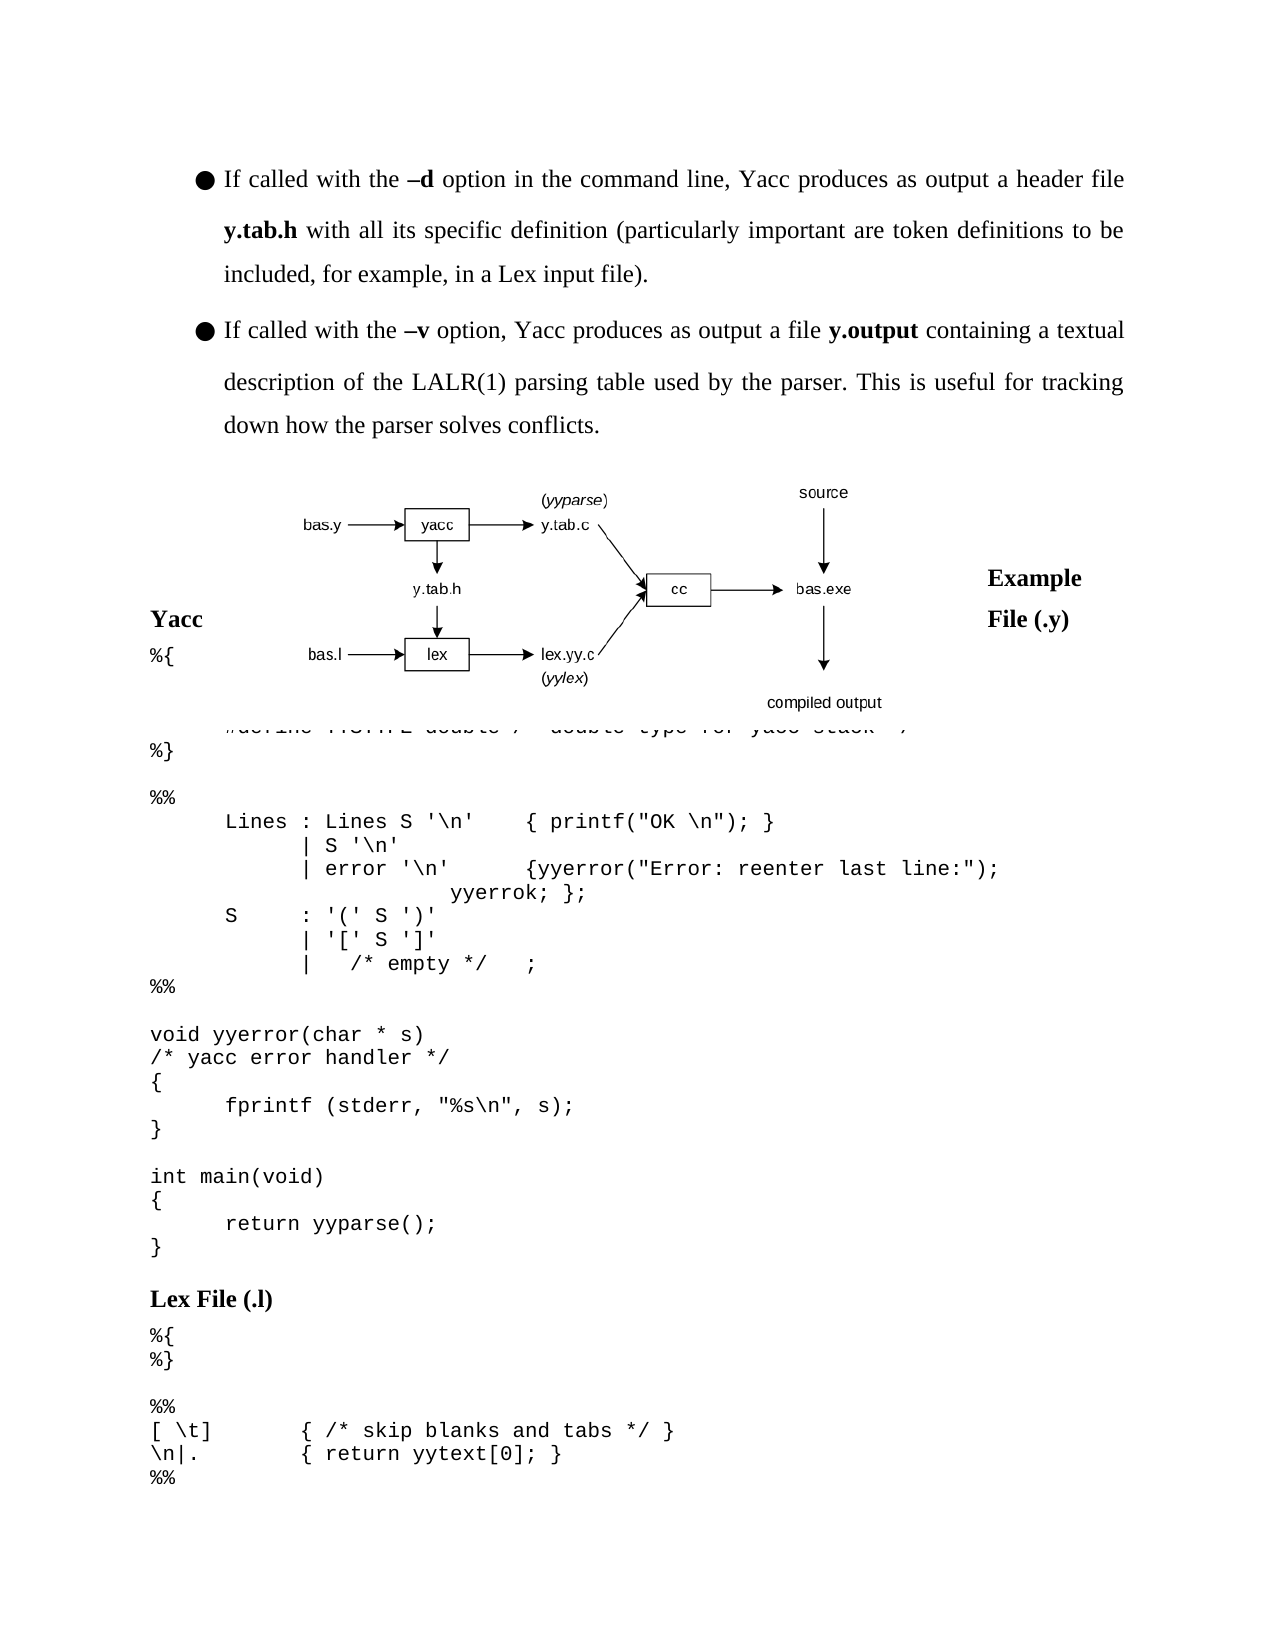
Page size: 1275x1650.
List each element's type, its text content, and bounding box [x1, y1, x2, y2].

text %} [150, 1349, 1125, 1372]
text | '[' S ']' [150, 929, 1125, 953]
text } [150, 1237, 1125, 1260]
text Lex File (.l) [150, 1284, 1125, 1313]
text return yyparse(); [150, 1213, 1125, 1237]
text Lines : Lines S '\n' { printf("OK \n"); } [150, 811, 1125, 834]
text File (.y) [988, 604, 1125, 633]
text #include <stdio.h> [988, 693, 1125, 716]
text %} [150, 740, 1125, 764]
picture [208, 471, 988, 730]
text } [150, 1118, 1125, 1142]
text | /* empty */ ; [150, 953, 1125, 976]
text %{ [150, 1325, 1125, 1349]
text %{ [150, 645, 208, 669]
text int main(void) [150, 1166, 1125, 1189]
text [150, 563, 208, 592]
text /* yacc error handler */ [150, 1047, 1125, 1071]
text Yacc [150, 604, 208, 633]
text fprintf (stderr, "%s\n", s); [150, 1095, 1125, 1118]
list If called with the –v option, Yacc produces as output a file y.output containing a textual description of the LALR(1) parsing table used by the parser. This is useful for tracking down how the parser solves conflicts. [194, 302, 1125, 439]
text | S '\n' [150, 834, 1125, 858]
text %% [150, 976, 1125, 1000]
text %% [150, 787, 1125, 811]
text #include <ctype.h> [150, 669, 208, 693]
text %% [150, 1396, 1125, 1420]
text \n|. { return yytext[0]; } [150, 1443, 1125, 1467]
text void yyerror(char * s) [150, 1024, 1125, 1047]
text { [150, 1189, 1125, 1213]
list If called with the –d option in the command line, Yacc produces as output a header file y.tab.h with all its specific definition (particularly important are token definitions to be included, for example, in a Lex input file). [194, 150, 1125, 287]
text { [150, 1071, 1125, 1095]
text #define YYSTYPE double /* double type for yacc stack */ [150, 716, 1125, 740]
text Example [988, 563, 1125, 592]
text #include <stdio.h> [150, 693, 208, 716]
text | error '\n' {yyerror("Error: reenter last line:"); [150, 858, 1125, 882]
text [988, 645, 1125, 669]
text S : '(' S ')' [150, 906, 1125, 929]
text yyerrok; }; [150, 882, 1125, 906]
text #include <ctype.h> [988, 669, 1125, 693]
text %% [150, 1467, 1125, 1491]
text [ \t] { /* skip blanks and tabs */ } [150, 1420, 1125, 1443]
